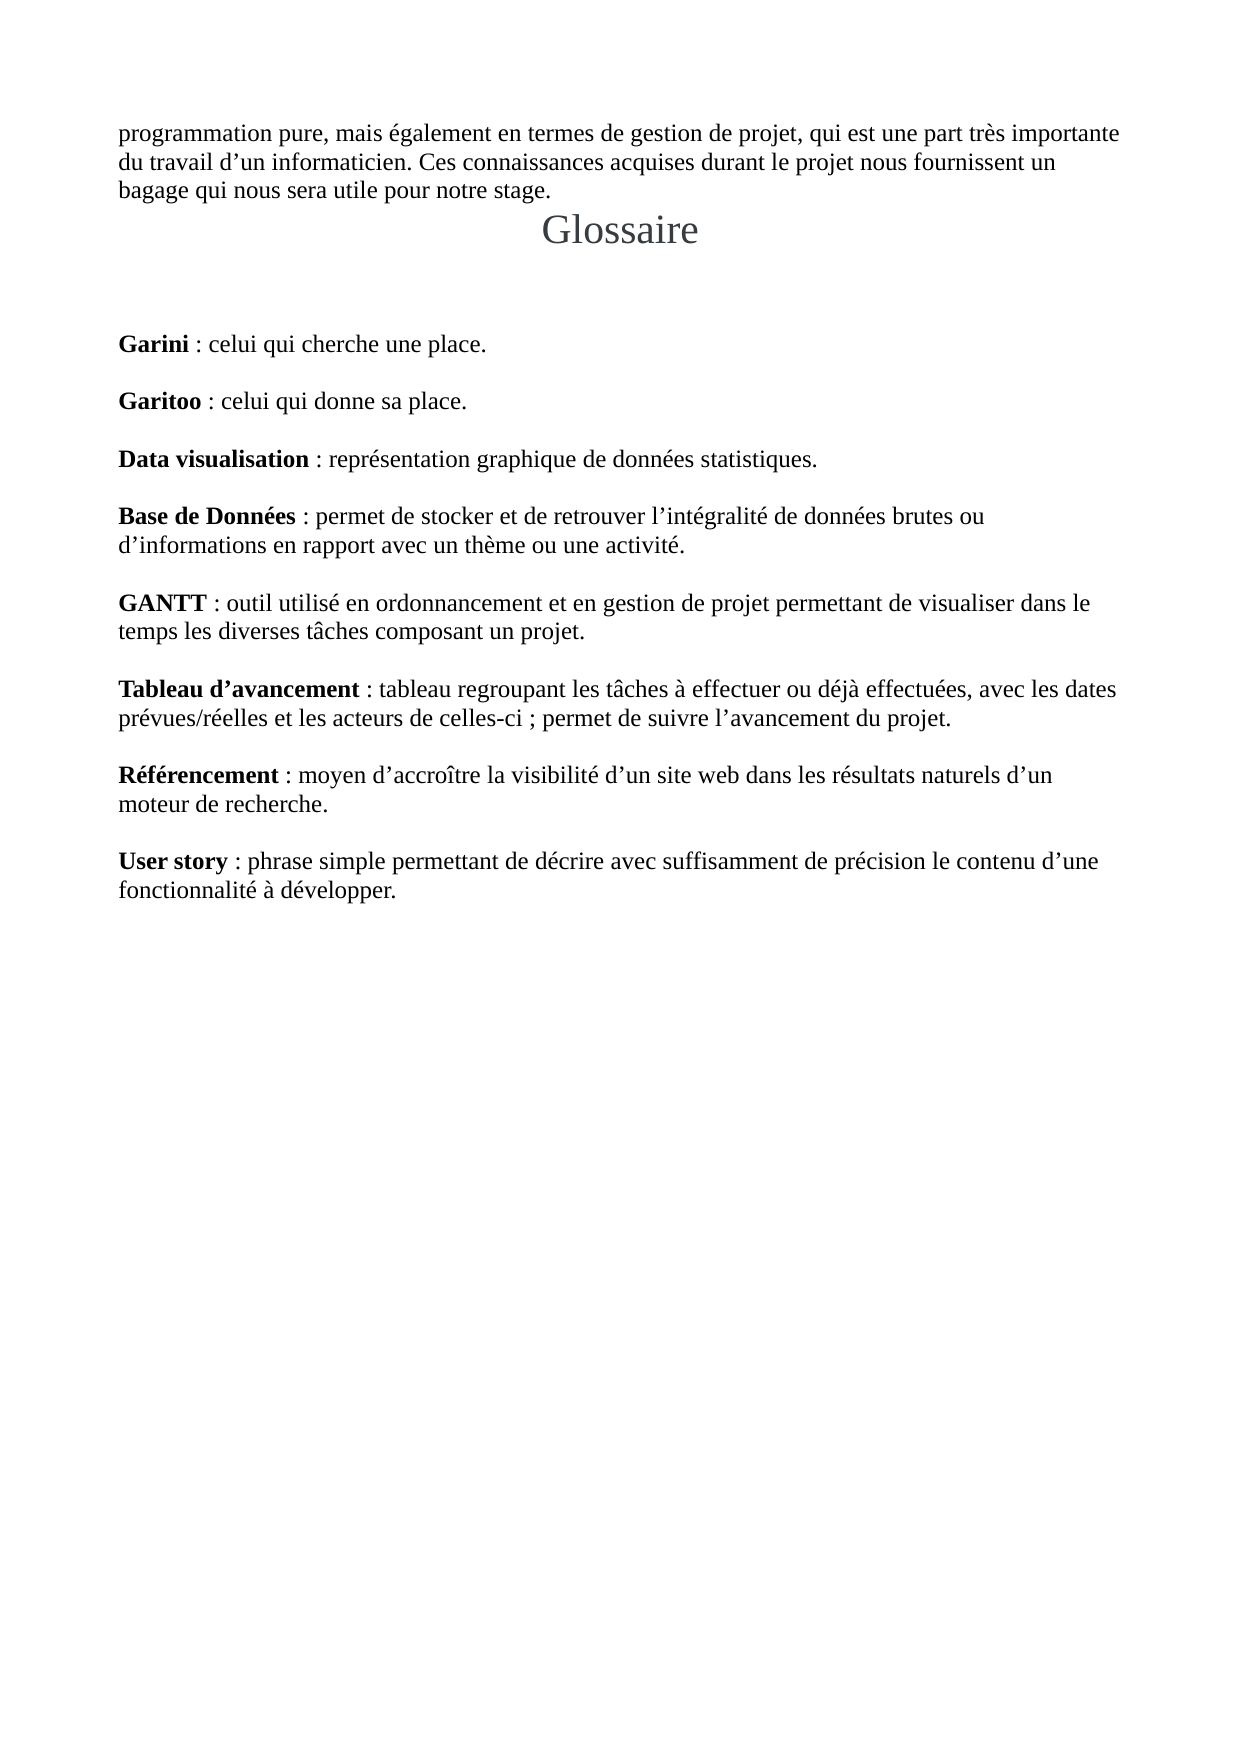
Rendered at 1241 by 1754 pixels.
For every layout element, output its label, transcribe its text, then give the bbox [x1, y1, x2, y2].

text Base de Données : permet de stocker et de retrouver l’intégralité de données brutes ou d’informations en rapport avec un thème ou une activité. [118, 501, 1122, 559]
text Référencement : moyen d’accroître la visibilité d’un site web dans les résultats naturels d’un moteur de recherche. [118, 760, 1122, 818]
text GANTT : outil utilisé en ordonnancement et en gestion de projet permettant de visualiser dans le temps les diverses tâches composant un projet. [118, 588, 1122, 645]
text User story : phrase simple permettant de décrire avec suffisamment de précision le contenu d’une fonctionnalité à développer. [118, 846, 1122, 904]
text Data visualisation : représentation graphique de données statistiques. [118, 444, 1122, 473]
text Garini : celui qui cherche une place. [118, 329, 1122, 358]
text Tableau d’avancement : tableau regroupant les tâches à effectuer ou déjà effectuées, avec les dates prévues/réelles et les acteurs de celles-ci ; permet de suivre l’avancement du projet. [118, 674, 1122, 731]
text Garitoo : celui qui donne sa place. [118, 386, 1122, 415]
text Glossaire [118, 204, 1122, 252]
text programmation pure, mais également en termes de gestion de projet, qui est une part très importante du travail d’un informaticien. Ces connaissances acquises durant le projet nous fournissent un bagage qui nous sera utile pour notre stage. [118, 118, 1122, 204]
